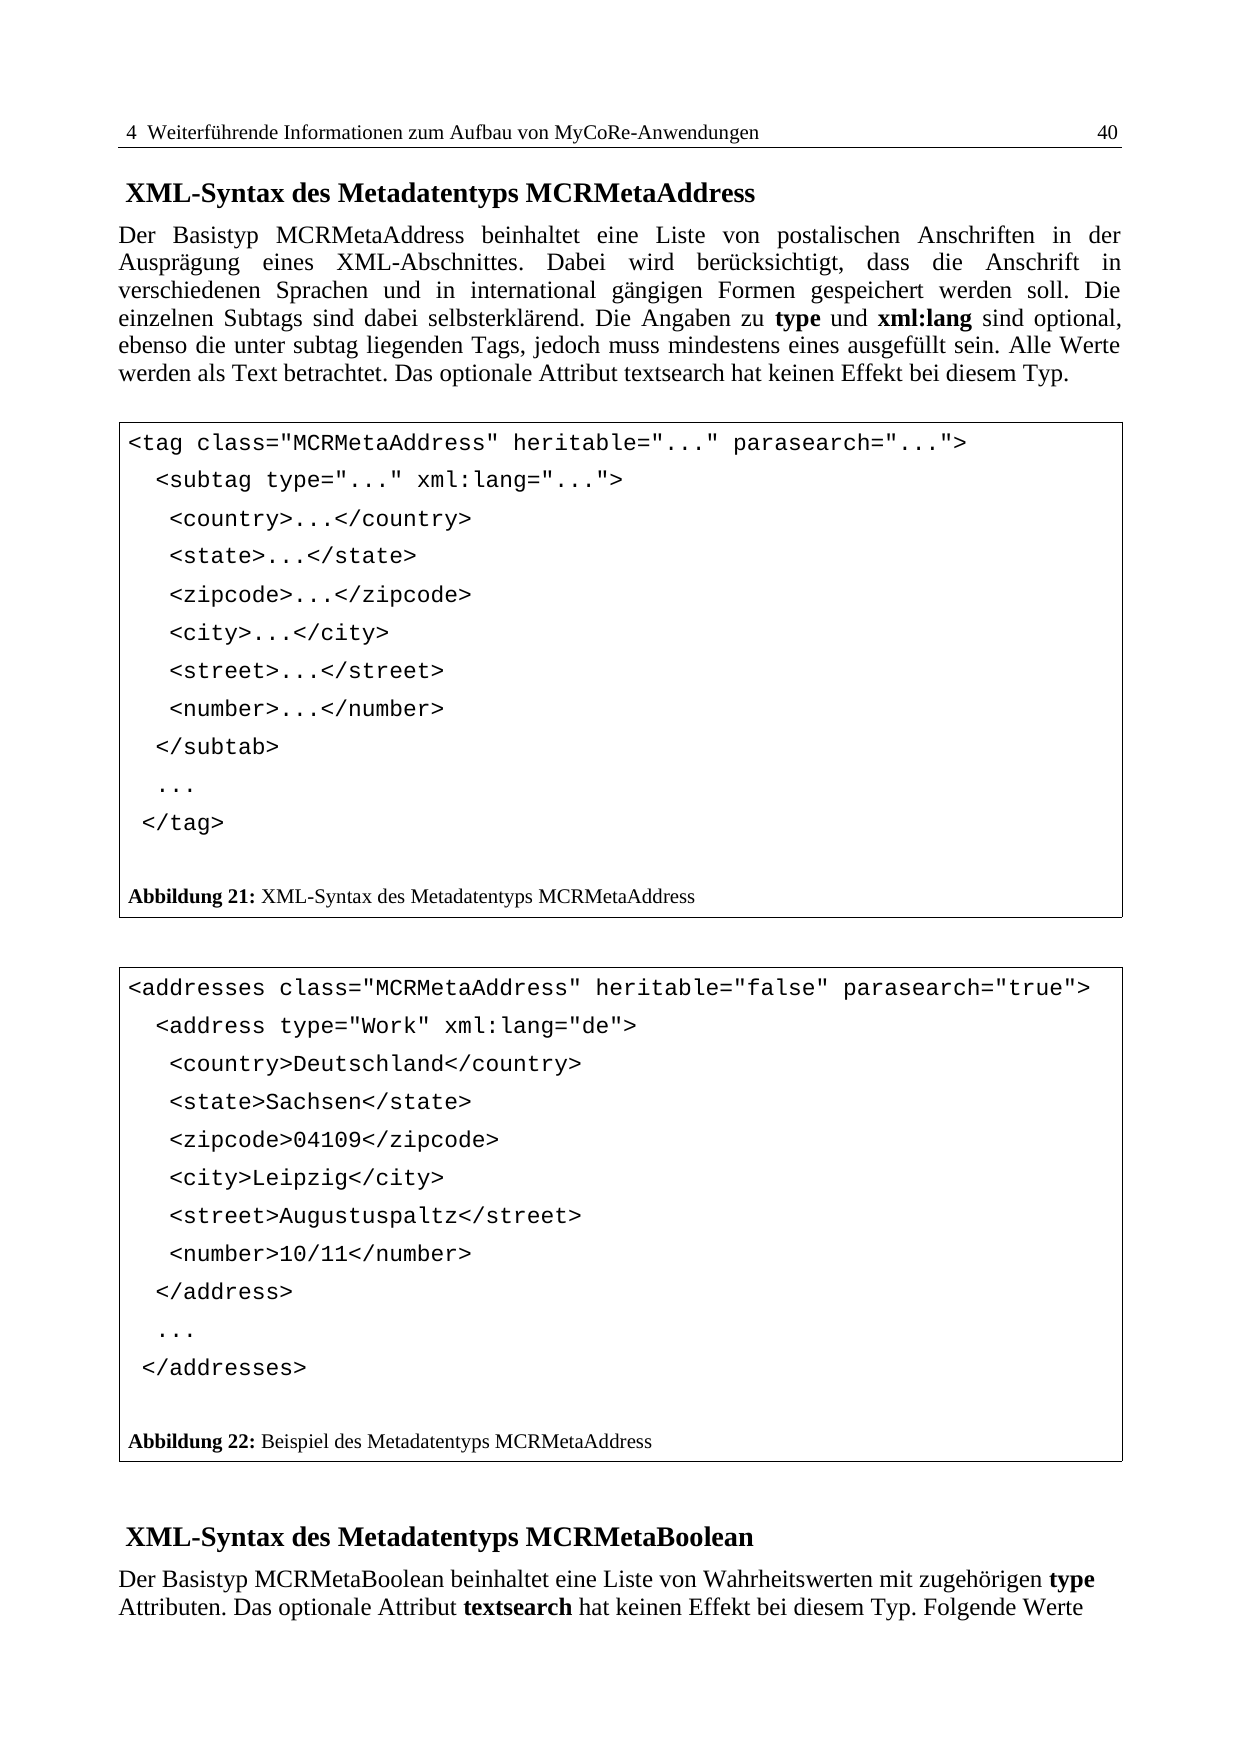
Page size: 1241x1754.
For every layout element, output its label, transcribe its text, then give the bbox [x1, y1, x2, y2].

text Der Basistyp MCRMetaAddress beinhaltet eine Liste von postalischen Anschriften in der Ausprägung eines XML-Abschnittes. Dabei wird berücksichtigt, dass die Anschrift in verschiedenen Sprachen und in international gängigen Formen gespeichert werden soll. Die einzelnen Subtags sind dabei selbsterklärend. Die Angaben zu type und xml:lang sind optional, ebenso die unter subtag liegenden Tags, jedoch muss mindestens eines ausgefüllt sein. Alle Werte werden als Text betrachtet. Das optionale Attribut textsearch hat keinen Effekt bei diesem Typ. [118, 221, 1122, 387]
text <subtag type="..." xml:lang="..."> [128, 469, 1113, 495]
subtitle XML-Syntax des Metadatentyps MCRMetaBoolean [118, 1521, 1122, 1553]
text <tag class="MCRMetaAddress" heritable="..." parasearch="..."> [128, 431, 1113, 457]
text ... [128, 1318, 1113, 1344]
text Abbildung 21: XML-Syntax des Metadatentyps MCRMetaAddress [128, 885, 1113, 908]
text <number>10/11</number> [128, 1242, 1113, 1268]
text <city>Leipzig</city> [128, 1166, 1113, 1192]
text <state>...</state> [128, 545, 1113, 571]
text </addresses> [128, 1356, 1113, 1382]
text <country>...</country> [128, 507, 1113, 533]
text <street>...</street> [128, 659, 1113, 685]
text </tag> [128, 811, 1113, 837]
text <addresses class="MCRMetaAddress" heritable="false" parasearch="true"> [128, 976, 1113, 1002]
text <number>...</number> [128, 697, 1113, 723]
subtitle XML-Syntax des Metadatentyps MCRMetaAddress [118, 177, 1122, 208]
text Der Basistyp MCRMetaBoolean beinhaltet eine Liste von Wahrheitswerten mit zugehörigen type Attributen. Das optionale Attribut textsearch hat keinen Effekt bei diesem Typ. Folgende Werte [118, 1565, 1122, 1621]
text Abbildung 22: Beispiel des Metadatentyps MCRMetaAddress [128, 1429, 1113, 1452]
text <country>Deutschland</country> [128, 1052, 1113, 1078]
text <zipcode>...</zipcode> [128, 583, 1113, 609]
text </address> [128, 1280, 1113, 1306]
text <zipcode>04109</zipcode> [128, 1128, 1113, 1154]
text ... [128, 773, 1113, 799]
text </subtab> [128, 735, 1113, 761]
text <city>...</city> [128, 621, 1113, 647]
text <street>Augustuspaltz</street> [128, 1204, 1113, 1230]
text <address type="Work" xml:lang="de"> [128, 1014, 1113, 1040]
text <state>Sachsen</state> [128, 1090, 1113, 1116]
